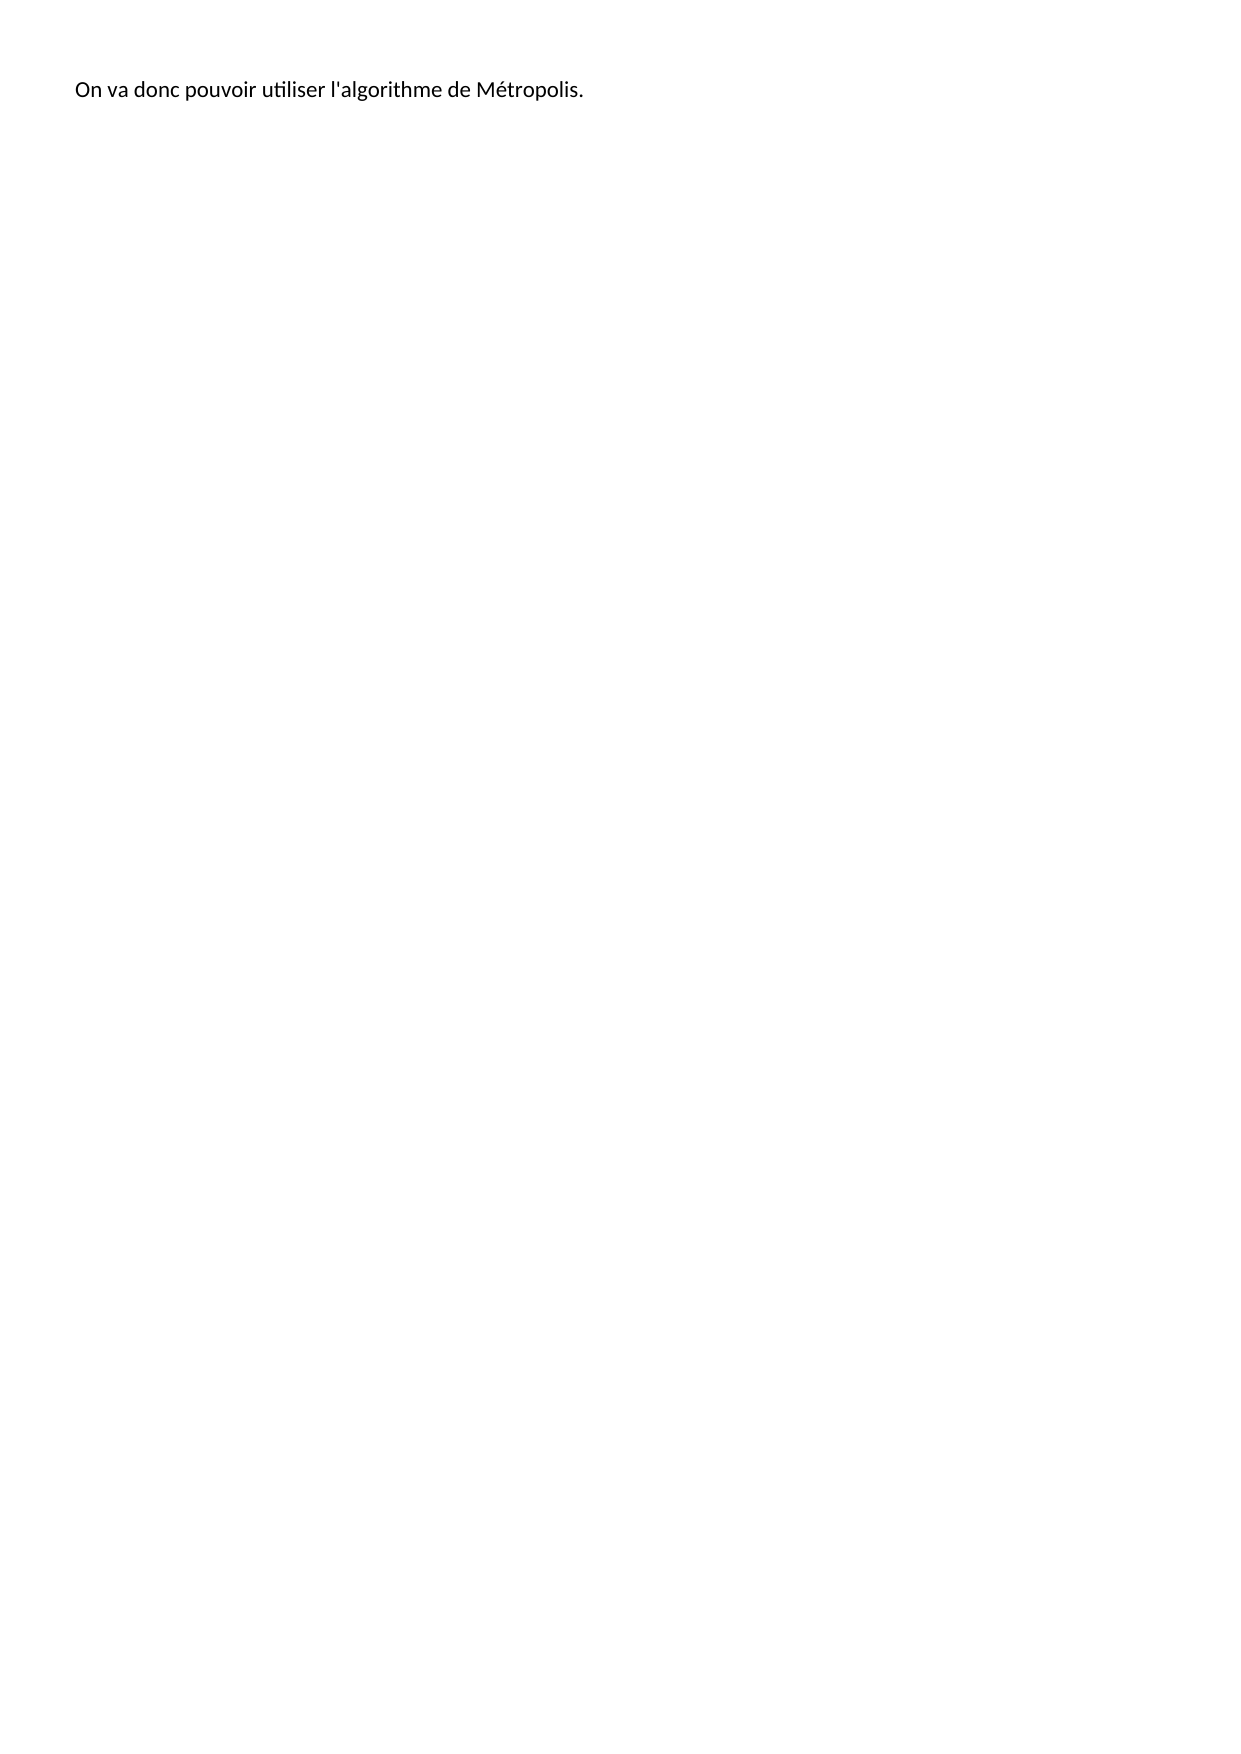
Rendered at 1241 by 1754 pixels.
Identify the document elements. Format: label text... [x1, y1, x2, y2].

text On va donc pouvoir utiliser l'algorithme de Métropolis. [75, 75, 1165, 103]
